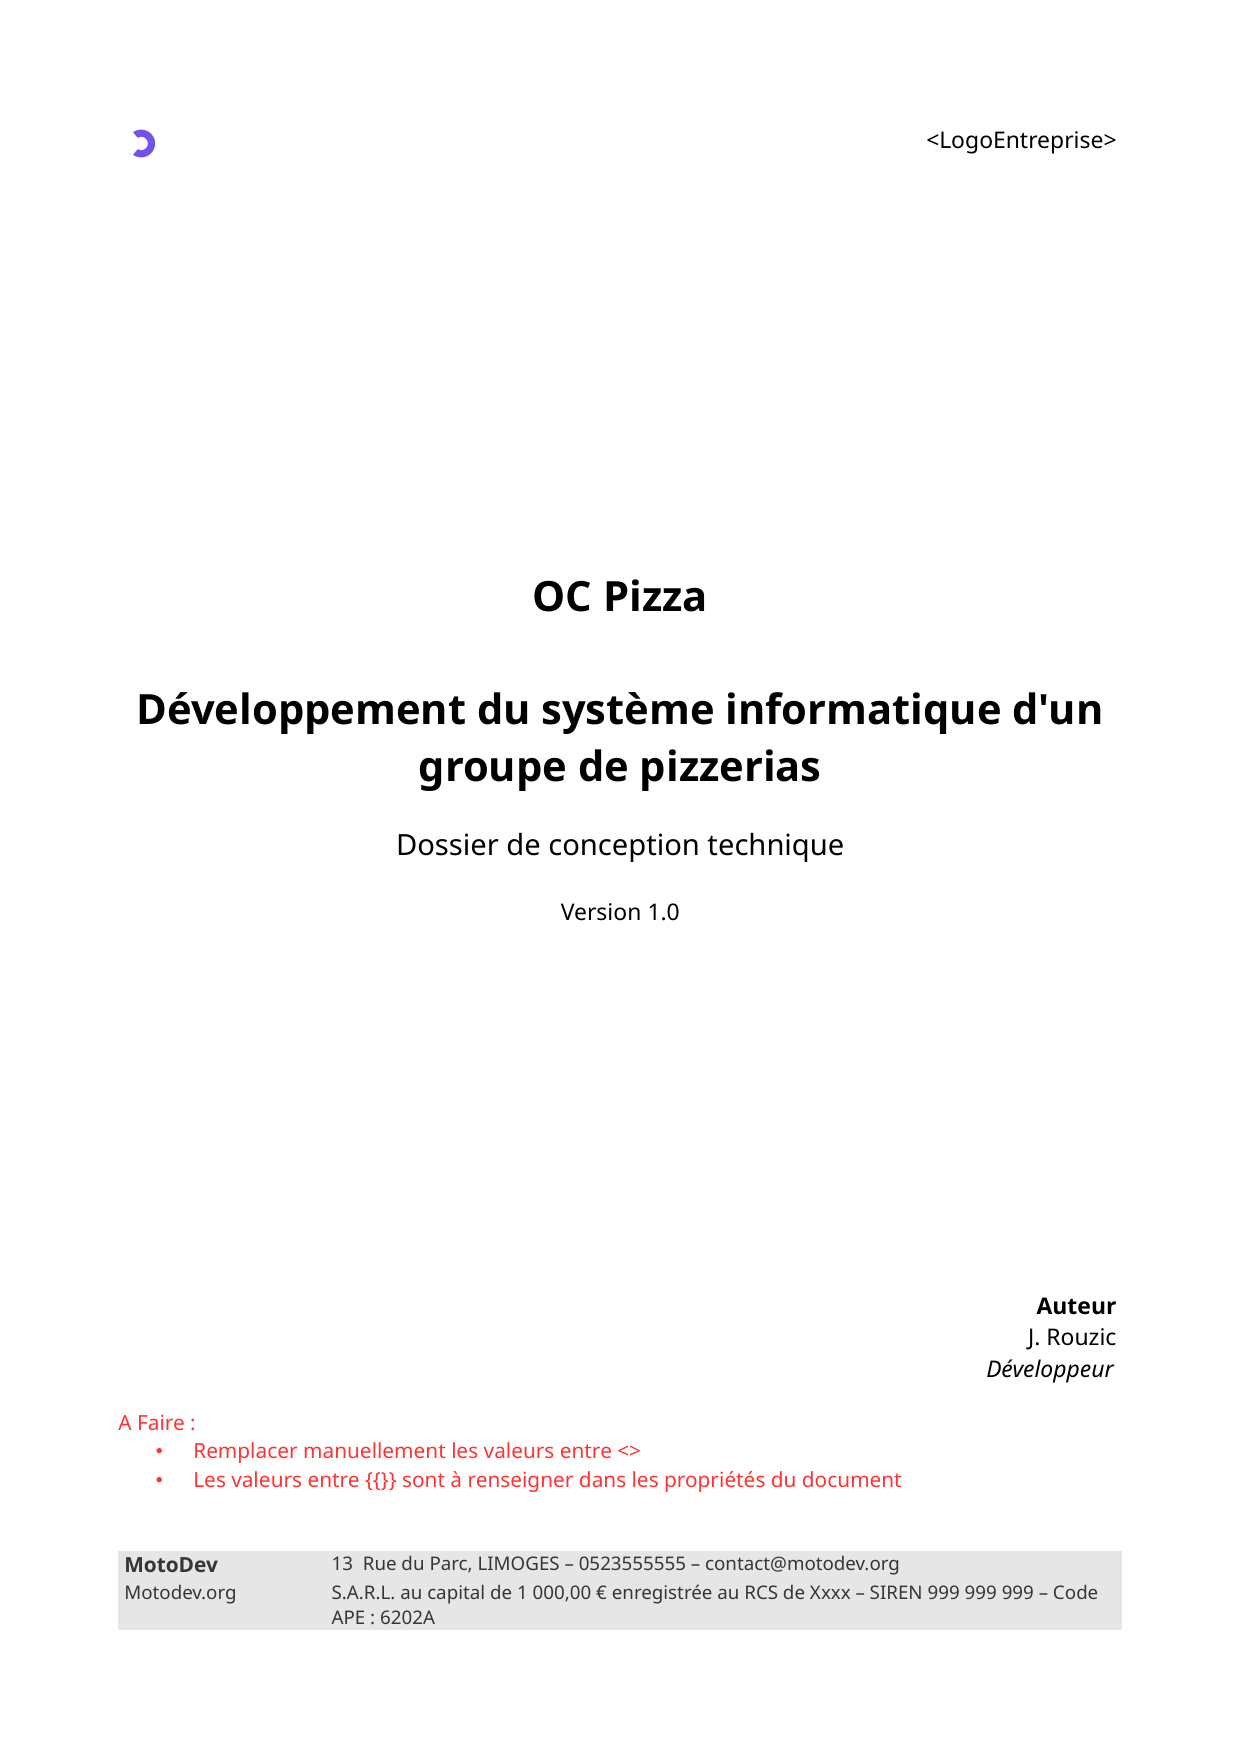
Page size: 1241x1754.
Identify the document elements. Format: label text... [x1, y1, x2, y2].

list Les valeurs entre {{}} sont à renseigner dans les propriétés du document [156, 1465, 1122, 1493]
picture [125, 125, 162, 162]
list Remplacer manuellement les valeurs entre <> [156, 1436, 1122, 1465]
text A Faire : [118, 1408, 1122, 1436]
table_header OC Pizza Développement du système informatique d'un groupe de pizzerias Dossier de conception technique Version 1.0 [118, 227, 1122, 1266]
table_cell Auteur J. Rouzic Développeur [118, 1266, 1122, 1408]
